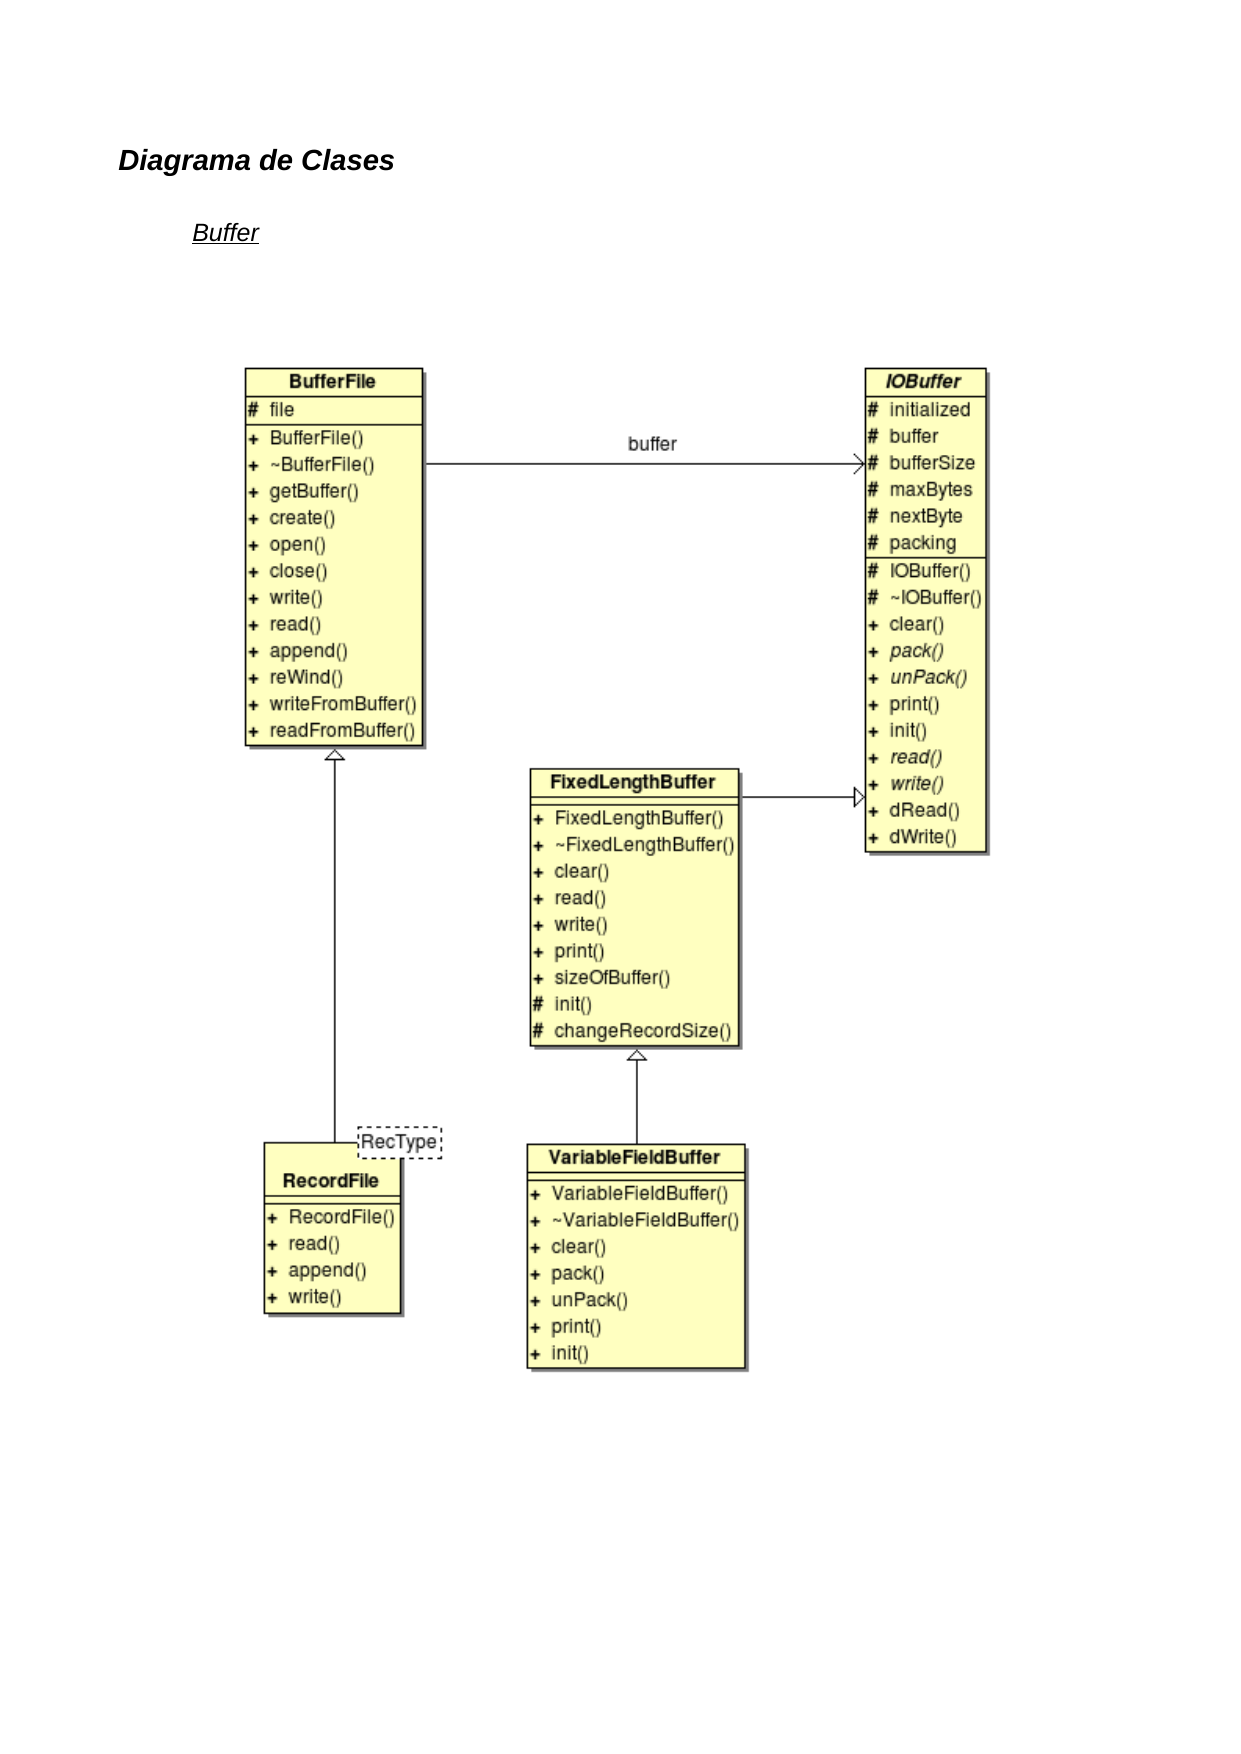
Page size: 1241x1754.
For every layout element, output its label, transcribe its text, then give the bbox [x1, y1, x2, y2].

subtitle Diagrama de Clases [118, 143, 1122, 177]
picture [231, 332, 1009, 1391]
text Buffer [192, 218, 1122, 247]
